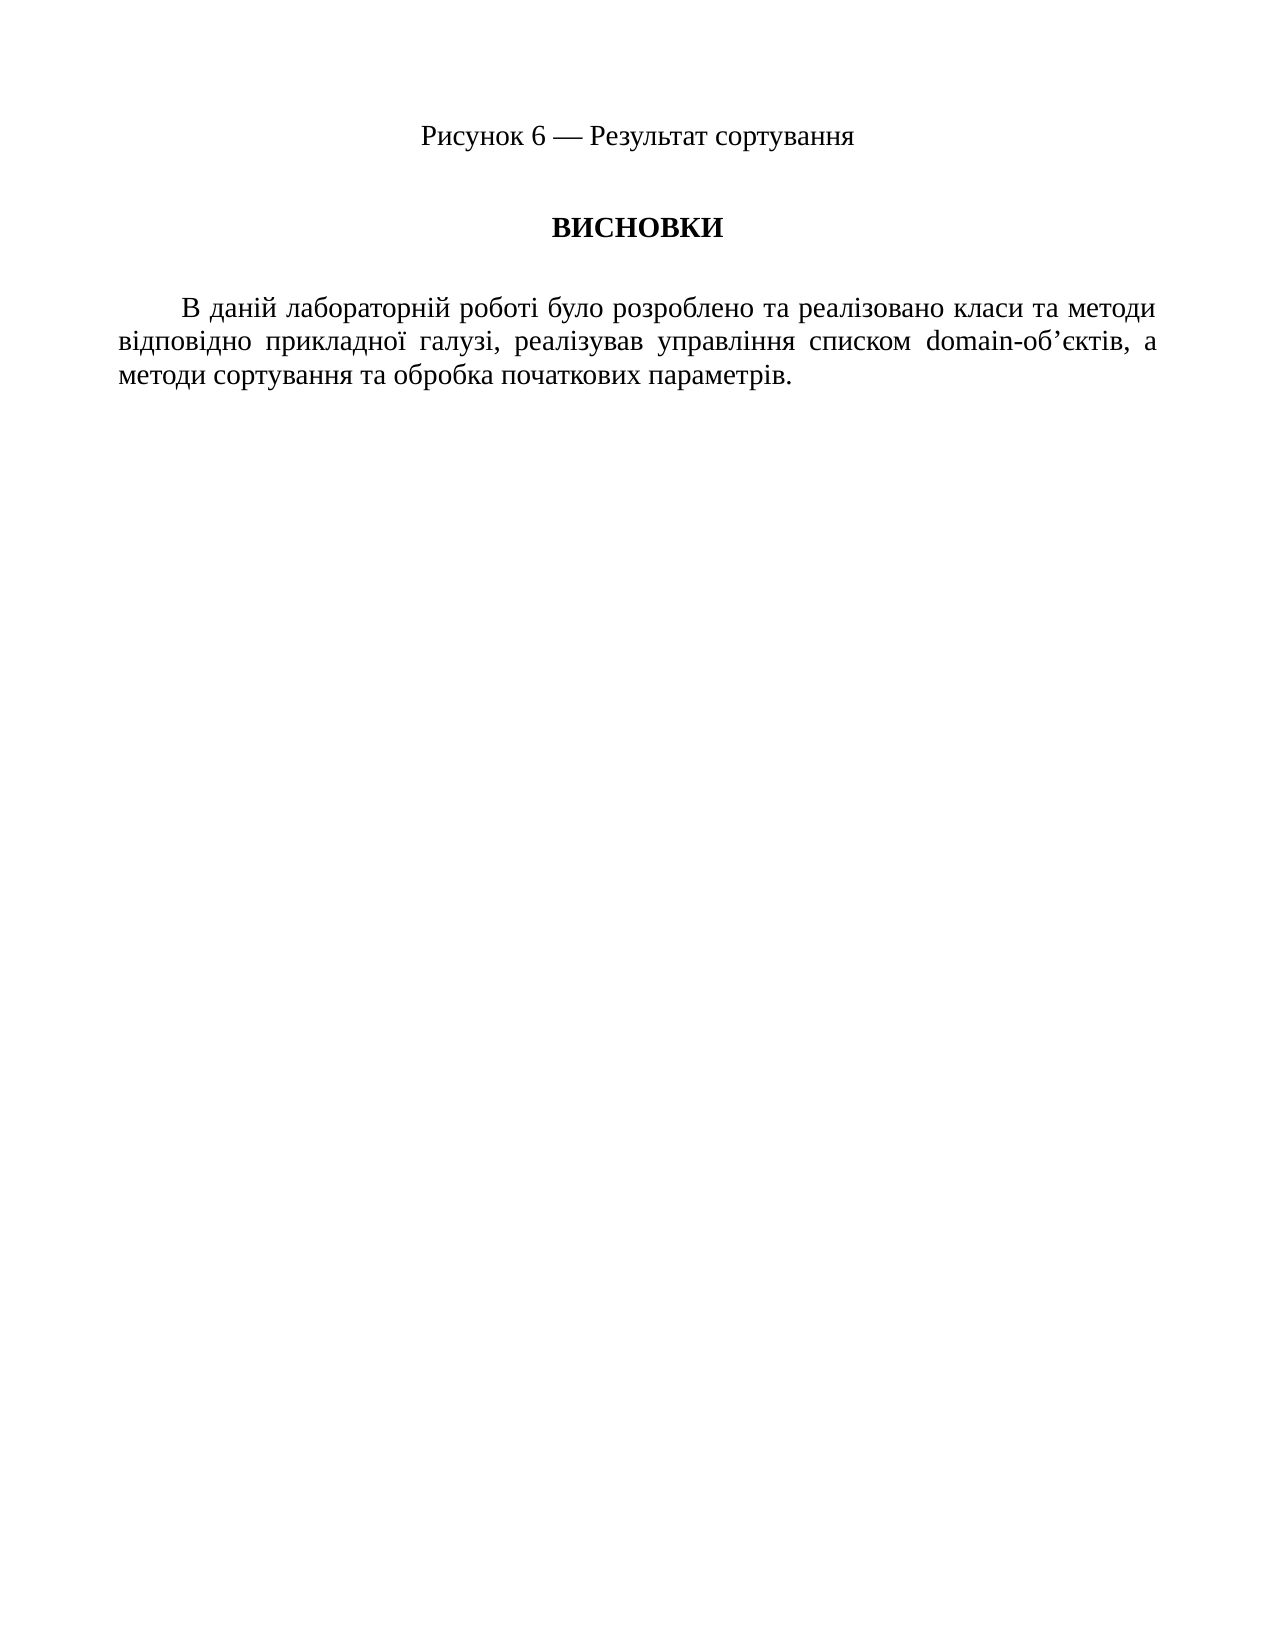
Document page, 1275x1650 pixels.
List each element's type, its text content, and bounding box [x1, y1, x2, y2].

text ВИСНОВКИ [118, 210, 1157, 244]
text В даній лабораторній роботі було розроблено та реалізовано класи та методи відповідно прикладної галузі, реалізував управління списком domain-об’єктів, а методи сортування та обробка початкових параметрів. [118, 256, 1157, 390]
text Рисунок 6 — Результат сортування [118, 118, 1157, 152]
